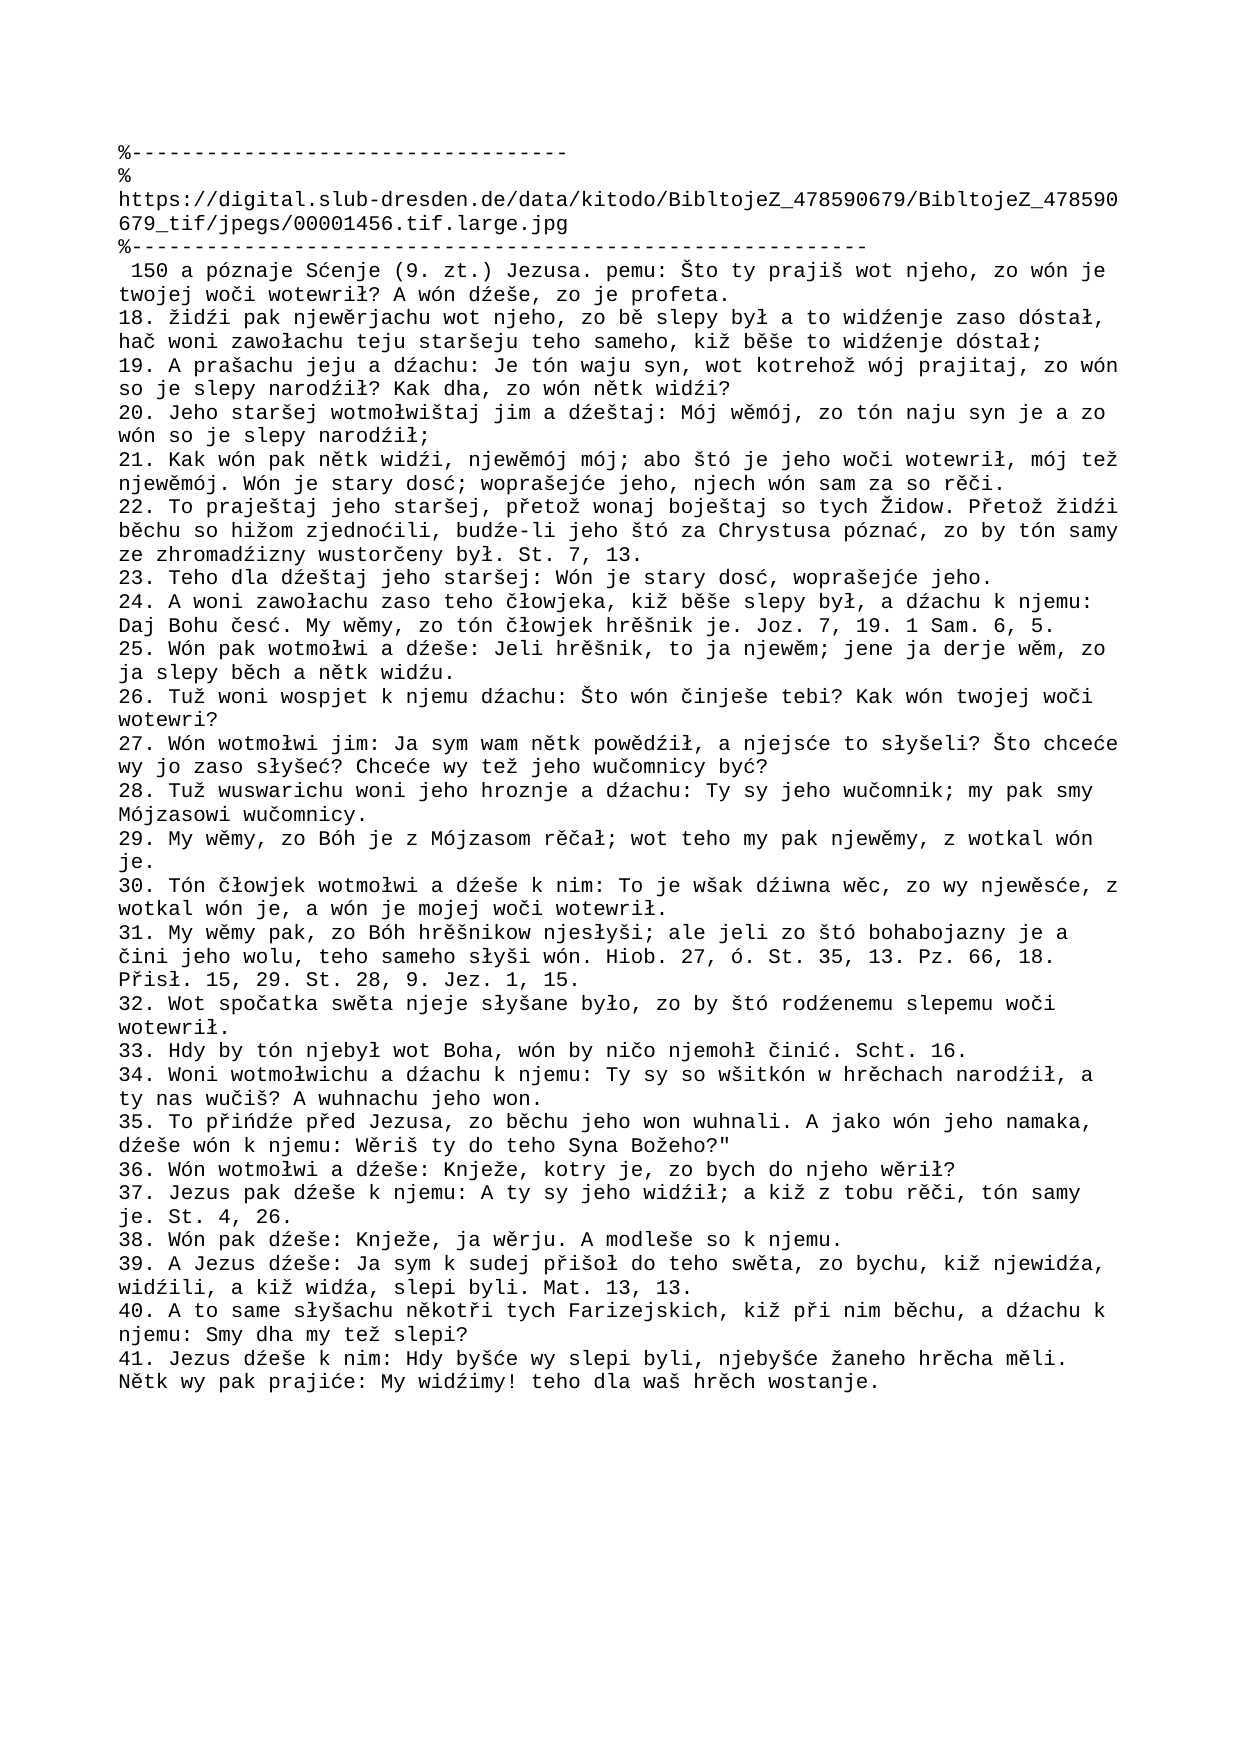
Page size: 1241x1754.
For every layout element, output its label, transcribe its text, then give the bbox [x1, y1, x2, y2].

text 37. Jezus pak dźeše k njemu: A ty sy jeho widźił; a kiž z tobu rěči, tón samy je. St. 4, 26. [118, 1182, 1122, 1229]
text 41. Jezus dźeše k nim: Hdy byšće wy slepi byli, njebyšće žaneho hrěcha měli. Nětk wy pak prajiće: My widźimy! teho dla waš hrěch wostanje. [118, 1348, 1122, 1395]
text %----------------------------------- [118, 142, 1122, 165]
text 31. My wěmy pak, zo Bóh hrěšnikow njesłyši; ale jeli zo štó bohabojazny je a čini jeho wolu, teho sameho słyši wón. Hiob. 27, ó. St. 35, 13. Pz. 66, 18. Přisł. 15, 29. St. 28, 9. Jez. 1, 15. [118, 922, 1122, 993]
text 29. My wěmy, zo Bóh je z Mójzasom rěčał; wot teho my pak njewěmy, z wotkal wón je. [118, 827, 1122, 875]
text 22. To praještaj jeho staršej, přetož wonaj boještaj so tych Židow. Přetož židźi běchu so hižom zjednoćili, budźe-li jeho štó za Chrystusa póznać, zo by tón samy ze zhromadźizny wustorčeny był. St. 7, 13. [118, 496, 1122, 567]
text 150 a póznaje Sćenje (9. zt.) Jezusa. pemu: Što ty prajiš wot njeho, zo wón je twojej woči wotewrił? A wón dźeše, zo je profeta. [118, 260, 1122, 307]
text 26. Tuž woni wospjet k njemu dźachu: Što wón činješe tebi? Kak wón twojej woči wotewri? [118, 686, 1122, 733]
text 33. Hdy by tón njebył wot Boha, wón by ničo njemohł činić. Scht. 16. [118, 1040, 1122, 1064]
text 19. A prašachu jeju a dźachu: Je tón waju syn, wot kotrehož wój prajitaj, zo wón so je slepy narodźił? Kak dha, zo wón nětk widźi? [118, 354, 1122, 402]
text 27. Wón wotmołwi jim: Ja sym wam nětk powědźił, a njejsće to słyšeli? Što chceće wy jo zaso słyšeć? Chceće wy tež jeho wučomnicy być? [118, 733, 1122, 780]
text 40. A to same słyšachu někotři tych Farizejskich, kiž při nim běchu, a dźachu k njemu: Smy dha my tež slepi? [118, 1300, 1122, 1348]
text 21. Kak wón pak nětk widźi, njewěmój mój; abo štó je jeho woči wotewrił, mój tež njewěmój. Wón je stary dosć; woprašejće jeho, njech wón sam za so rěči. [118, 449, 1122, 496]
text % https://digital.slub-dresden.de/data/kitodo/BibltojeZ_478590679/BibltojeZ_478590679_tif/jpegs/00001456.tif.large.jpg [118, 165, 1122, 236]
text 24. A woni zawołachu zaso teho čłowjeka, kiž běše slepy był, a dźachu k njemu: Daj Bohu česć. My wěmy, zo tón čłowjek hrěšnik je. Joz. 7, 19. 1 Sam. 6, 5. [118, 591, 1122, 638]
text %----------------------------------------------------------- [118, 236, 1122, 260]
text 35. To přińdźe před Jezusa, zo běchu jeho won wuhnali. A jako wón jeho namaka, dźeše wón k njemu: Wěriš ty do teho Syna Božeho?" [118, 1111, 1122, 1158]
text 38. Wón pak dźeše: Knježe, ja wěrju. A modleše so k njemu. [118, 1229, 1122, 1253]
text 25. Wón pak wotmołwi a dźeše: Jeli hrěšnik, to ja njewěm; jene ja derje wěm, zo ja slepy běch a nětk widźu. [118, 638, 1122, 686]
text 20. Jeho staršej wotmołwištaj jim a dźeštaj: Mój wěmój, zo tón naju syn je a zo wón so je slepy narodźił; [118, 402, 1122, 449]
text 39. A Jezus dźeše: Ja sym k sudej přišoł do teho swěta, zo bychu, kiž njewidźa, widźili, a kiž widźa, slepi byli. Mat. 13, 13. [118, 1253, 1122, 1300]
text 23. Teho dla dźeštaj jeho staršej: Wón je stary dosć, woprašejće jeho. [118, 567, 1122, 591]
text 34. Woni wotmołwichu a dźachu k njemu: Ty sy so wšitkón w hrěchach narodźił, a ty nas wučiš? A wuhnachu jeho won. [118, 1064, 1122, 1111]
text 36. Wón wotmołwi a dźeše: Knježe, kotry je, zo bych do njeho wěrił? [118, 1158, 1122, 1182]
text 28. Tuž wuswarichu woni jeho hroznje a dźachu: Ty sy jeho wučomnik; my pak smy Mójzasowi wučomnicy. [118, 780, 1122, 827]
text 32. Wot spočatka swěta njeje słyšane było, zo by štó rodźenemu slepemu woči wotewrił. [118, 993, 1122, 1040]
text 18. židźi pak njewěrjachu wot njeho, zo bě slepy był a to widźenje zaso dóstał, hač woni zawołachu teju staršeju teho sameho, kiž běše to widźenje dóstał; [118, 307, 1122, 354]
text 30. Tón čłowjek wotmołwi a dźeše k nim: To je wšak dźiwna wěc, zo wy njewěsće, z wotkal wón je, a wón je mojej woči wotewrił. [118, 875, 1122, 922]
